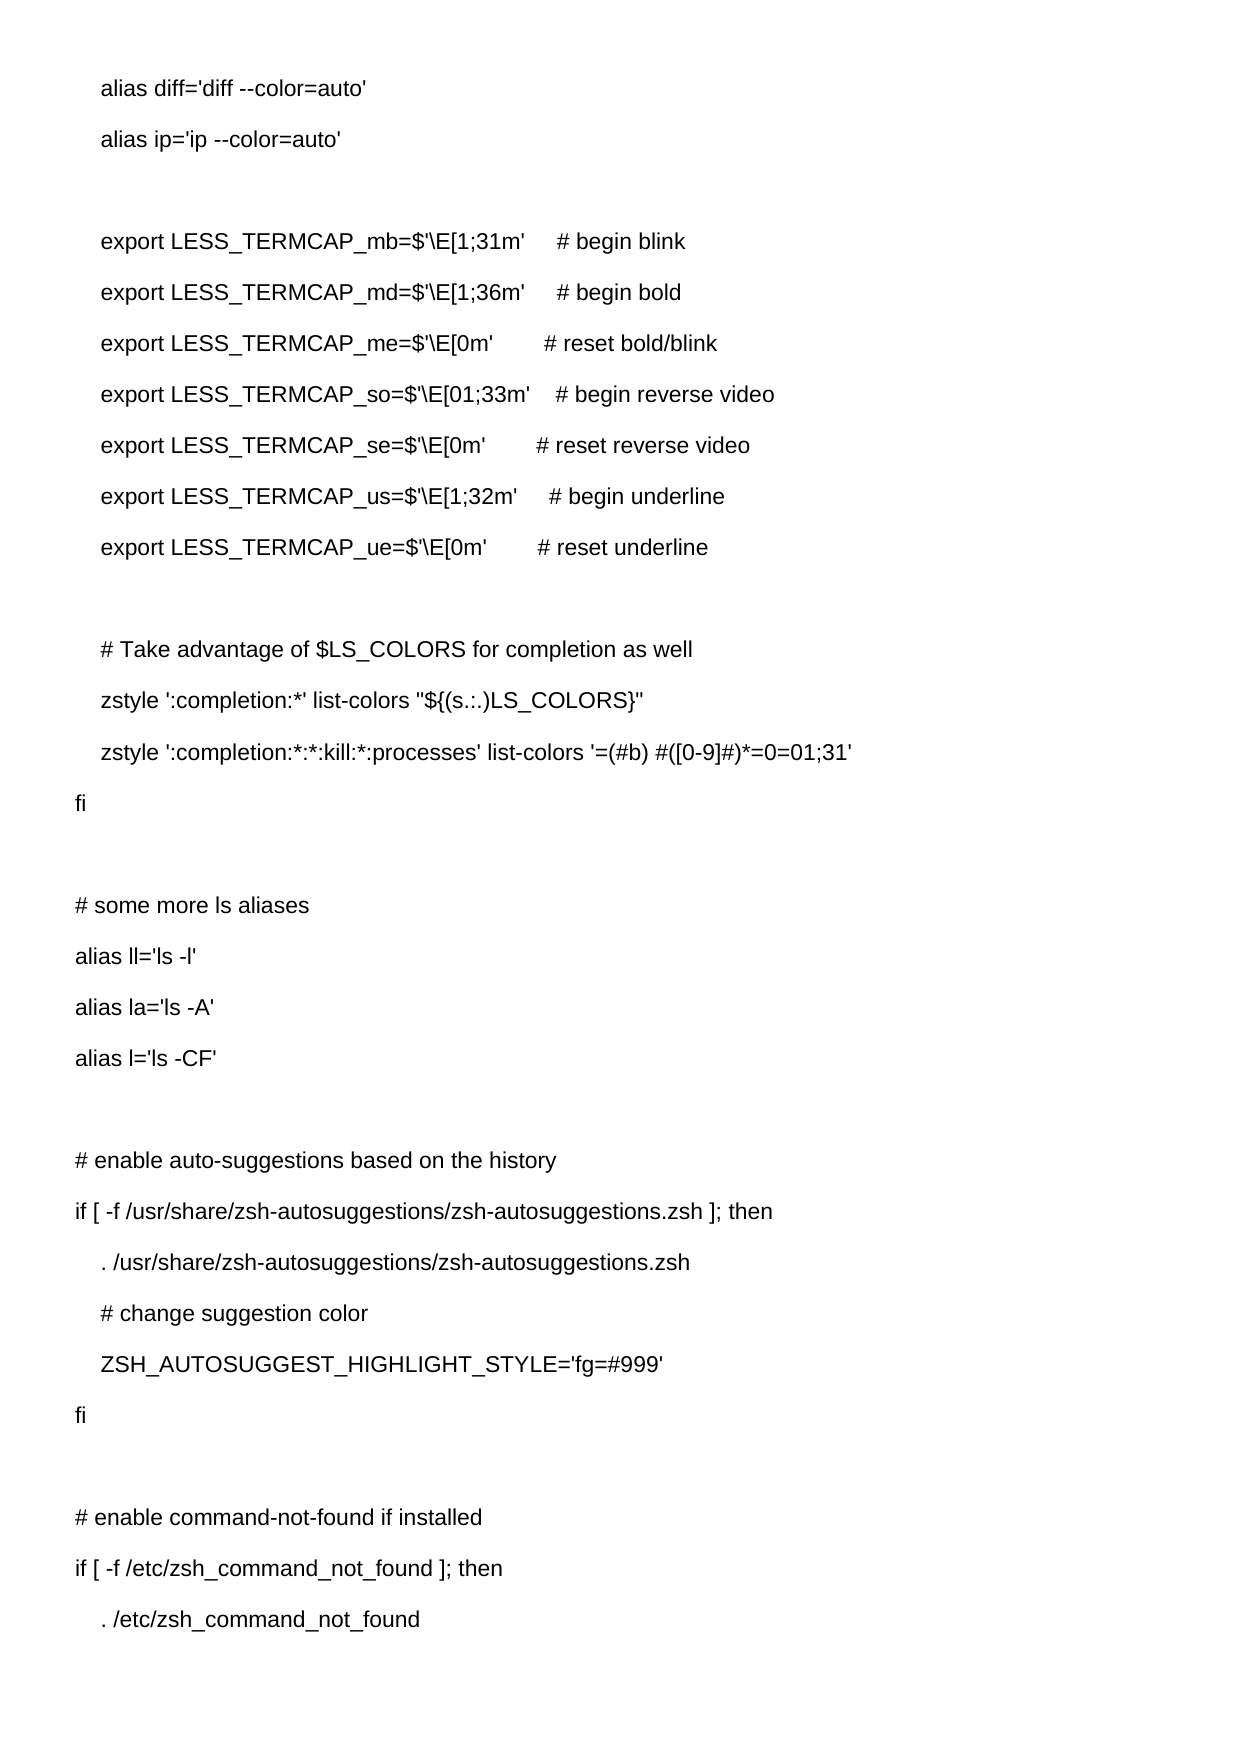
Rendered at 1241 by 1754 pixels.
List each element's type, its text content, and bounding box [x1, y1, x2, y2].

text if [ -f /etc/zsh_command_not_found ]; then [75, 1555, 1165, 1582]
text export LESS_TERMCAP_us=$'\E[1;32m' # begin underline [75, 483, 1165, 510]
text alias diff='diff --color=auto' [75, 75, 1165, 101]
text # enable command-not-found if installed [75, 1504, 1165, 1531]
text fi [75, 1402, 1165, 1428]
text zstyle ':completion:*:*:kill:*:processes' list-colors '=(#b) #([0-9]#)*=0=01;31' [75, 738, 1165, 765]
text . /usr/share/zsh-autosuggestions/zsh-autosuggestions.zsh [75, 1249, 1165, 1275]
text alias l='ls -CF' [75, 1045, 1165, 1071]
text zstyle ':completion:*' list-colors "${(s.:.)LS_COLORS}" [75, 687, 1165, 714]
text export LESS_TERMCAP_se=$'\E[0m' # reset reverse video [75, 432, 1165, 459]
text # some more ls aliases [75, 892, 1165, 918]
text alias ll='ls -l' [75, 943, 1165, 969]
text # Take advantage of $LS_COLORS for completion as well [75, 636, 1165, 663]
text export LESS_TERMCAP_me=$'\E[0m' # reset bold/blink [75, 330, 1165, 357]
text ZSH_AUTOSUGGEST_HIGHLIGHT_STYLE='fg=#999' [75, 1351, 1165, 1377]
text alias la='ls -A' [75, 994, 1165, 1020]
text . /etc/zsh_command_not_found [75, 1606, 1165, 1633]
text export LESS_TERMCAP_ue=$'\E[0m' # reset underline [75, 534, 1165, 561]
text if [ -f /usr/share/zsh-autosuggestions/zsh-autosuggestions.zsh ]; then [75, 1198, 1165, 1224]
text # change suggestion color [75, 1300, 1165, 1326]
text fi [75, 789, 1165, 816]
text # enable auto-suggestions based on the history [75, 1147, 1165, 1173]
text export LESS_TERMCAP_mb=$'\E[1;31m' # begin blink [75, 228, 1165, 254]
text alias ip='ip --color=auto' [75, 126, 1165, 152]
text export LESS_TERMCAP_md=$'\E[1;36m' # begin bold [75, 279, 1165, 306]
text export LESS_TERMCAP_so=$'\E[01;33m' # begin reverse video [75, 381, 1165, 408]
